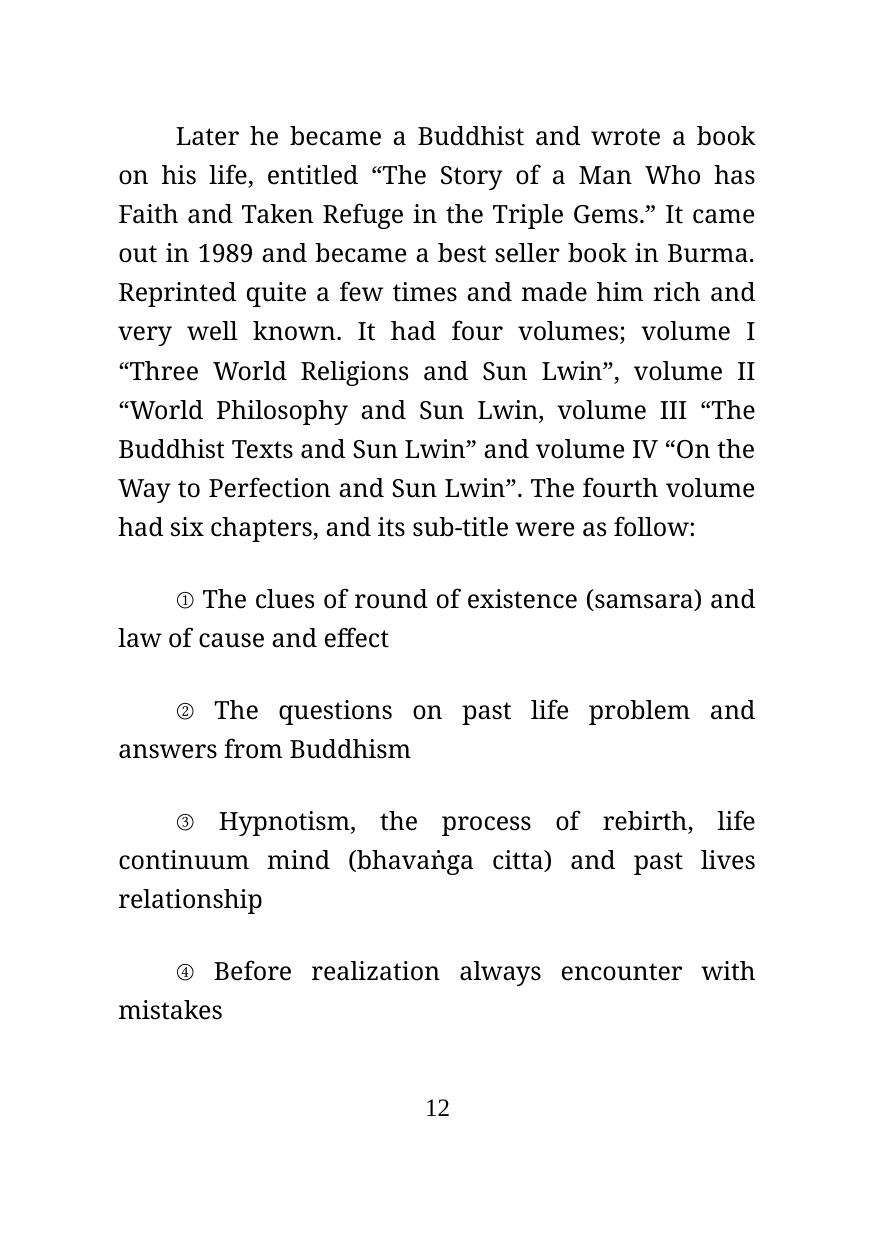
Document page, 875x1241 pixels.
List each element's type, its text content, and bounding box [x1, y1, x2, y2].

text ② The questions on past life problem and answers from Buddhism [118, 692, 756, 766]
text Later he became a Buddhist and wrote a book on his life, entitled “The Story of a Man Who has Faith and Taken Refuge in the Triple Gems.” It came out in 1989 and became a best seller book in Burma. Reprinted quite a few times and made him rich and very well known. It had four volumes; volume I “Three World Religions and Sun Lwin”, volume II “World Philosophy and Sun Lwin, volume III “The Buddhist Texts and Sun Lwin” and volume IV “On the Way to Perfection and Sun Lwin”. The fourth volume had six chapters, and its sub-title were as follow: [118, 118, 756, 544]
text ① The clues of round of existence (samsara) and law of cause and effect [118, 581, 756, 655]
text ④ Before realization always encounter with mistakes [118, 953, 756, 1026]
text ③ Hypnotism, the process of rebirth, life continuum mind (bhavaṅga citta) and past lives relationship [118, 803, 756, 916]
